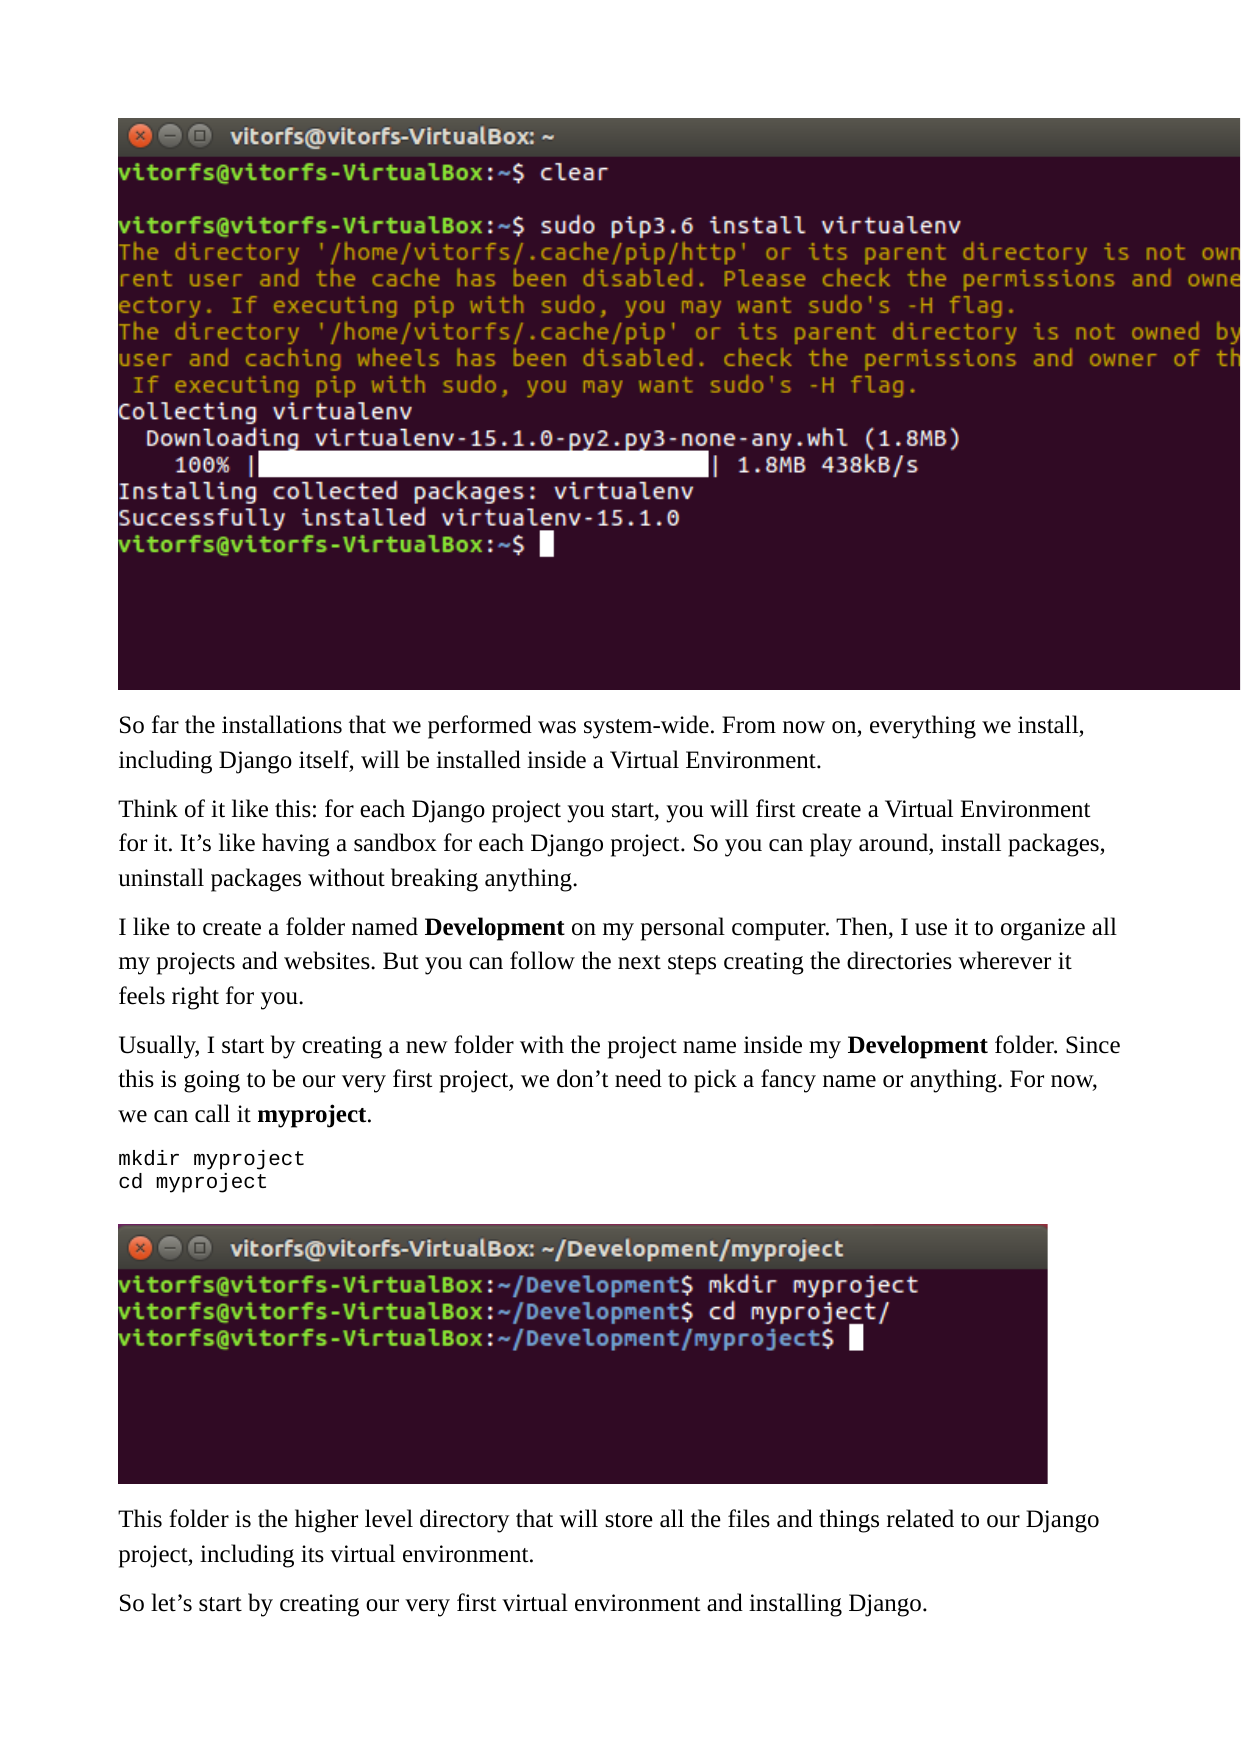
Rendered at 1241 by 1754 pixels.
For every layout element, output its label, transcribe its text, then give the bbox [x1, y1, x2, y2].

text I like to create a folder named Development on my personal computer. Then, I use it to organize all my projects and websites. But you can follow the next steps creating the directories wherever it feels right for you. [118, 912, 1122, 1009]
text Think of it like this: for each Django project you start, you will first create a Virtual Environment for it. It’s like having a sandbox for each Django project. So you can play around, install packages, uninstall packages without breaking anything. [118, 794, 1122, 892]
text This folder is the higher level directory that will store all the files and things related to our Django project, including its virtual environment. [118, 1504, 1122, 1568]
picture [118, 118, 1241, 690]
text mkdir myproject [118, 1148, 1122, 1172]
text cd myproject [118, 1172, 1122, 1195]
text Usually, I start by creating a new folder with the project name inside my Development folder. Since this is going to be our very first project, we don’t need to pick a fancy name or anything. For now, we can call it myproject. [118, 1030, 1122, 1128]
text So let’s start by creating our very first virtual environment and installing Django. [118, 1588, 1122, 1617]
picture [118, 1224, 1048, 1484]
text So far the installations that we performed was system-wide. From now on, everything we install, including Django itself, will be installed inside a Virtual Environment. [118, 710, 1122, 773]
